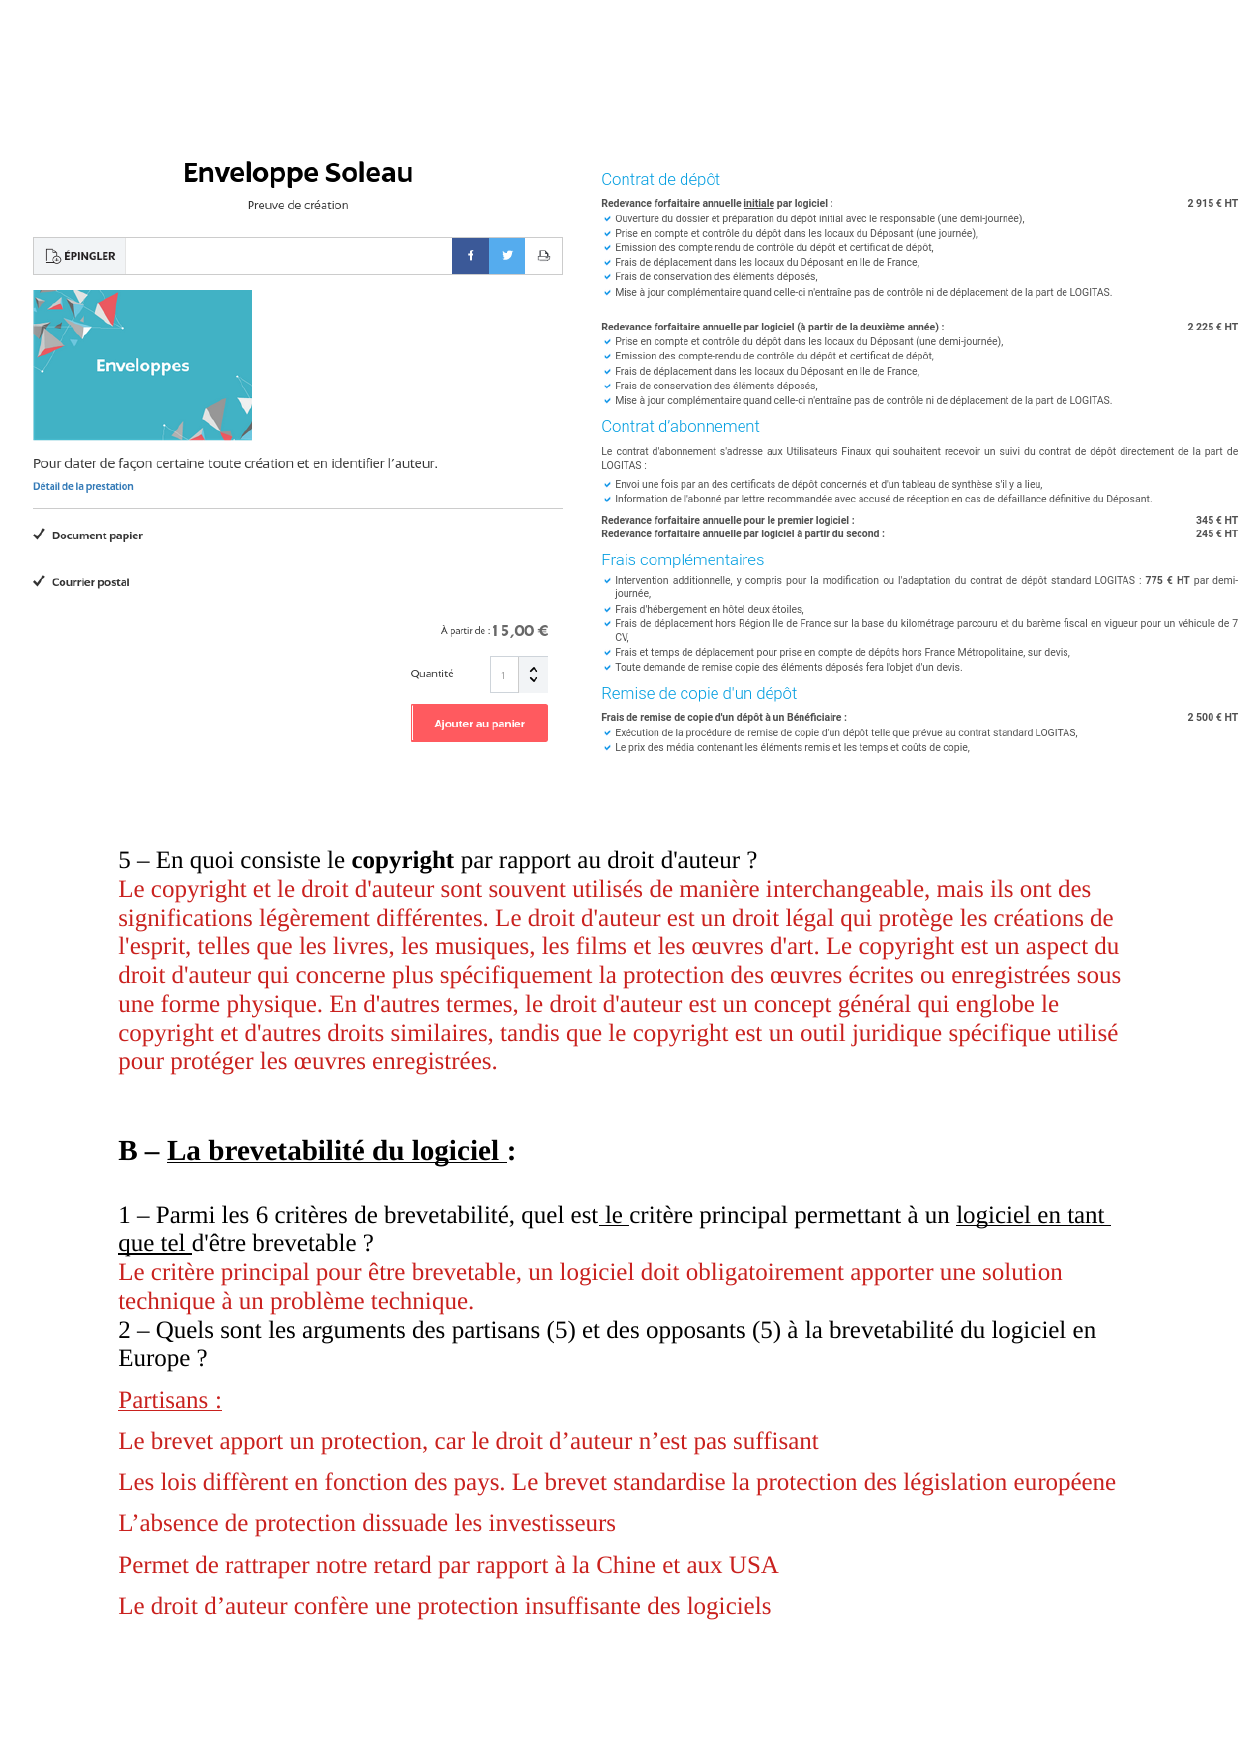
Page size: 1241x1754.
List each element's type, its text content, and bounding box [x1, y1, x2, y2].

text 5 – En quoi consiste le copyright par rapport au droit d'auteur ? [118, 845, 1122, 874]
text Le critère principal pour être brevetable, un logiciel doit obligatoirement apporter une solution technique à un problème technique. [118, 1257, 1122, 1315]
text Partisans : [118, 1385, 1122, 1413]
text Le droit d’auteur confère une protection insuffisante des logiciels [118, 1591, 1122, 1620]
text Permet de rattraper notre retard par rapport à la Chine et aux USA [118, 1550, 1122, 1578]
text L’absence de protection dissuade les investisseurs [118, 1508, 1122, 1537]
picture [21, 155, 577, 758]
text Le copyright et le droit d'auteur sont souvent utilisés de manière interchangeable, mais ils ont des significations légèrement différentes. Le droit d'auteur est un droit légal qui protège les créations de l'esprit, telles que les livres, les musiques, les films et les œuvres d'art. Le copyright est un aspect du droit d'auteur qui concerne plus spécifiquement la protection des œuvres écrites ou enregistrées sous une forme physique. En d'autres termes, le droit d'auteur est un concept général qui englobe le copyright et d'autres droits similaires, tandis que le copyright est un outil juridique spécifique utilisé pour protéger les œuvres enregistrées. [118, 874, 1122, 1075]
picture [597, 158, 1241, 759]
text 1 – Parmi les 6 critères de brevetabilité, quel est le critère principal permettant à un logiciel en tant que tel d'être brevetable ? [118, 1200, 1122, 1257]
text Le brevet apport un protection, car le droit d’auteur n’est pas suffisant [118, 1426, 1122, 1455]
text B – La brevetabilité du logiciel : [118, 1133, 1122, 1166]
text Les lois diffèrent en fonction des pays. Le brevet standardise la protection des législation européene [118, 1467, 1122, 1496]
text 2 – Quels sont les arguments des partisans (5) et des opposants (5) à la brevetabilité du logiciel en Europe ? [118, 1315, 1122, 1372]
